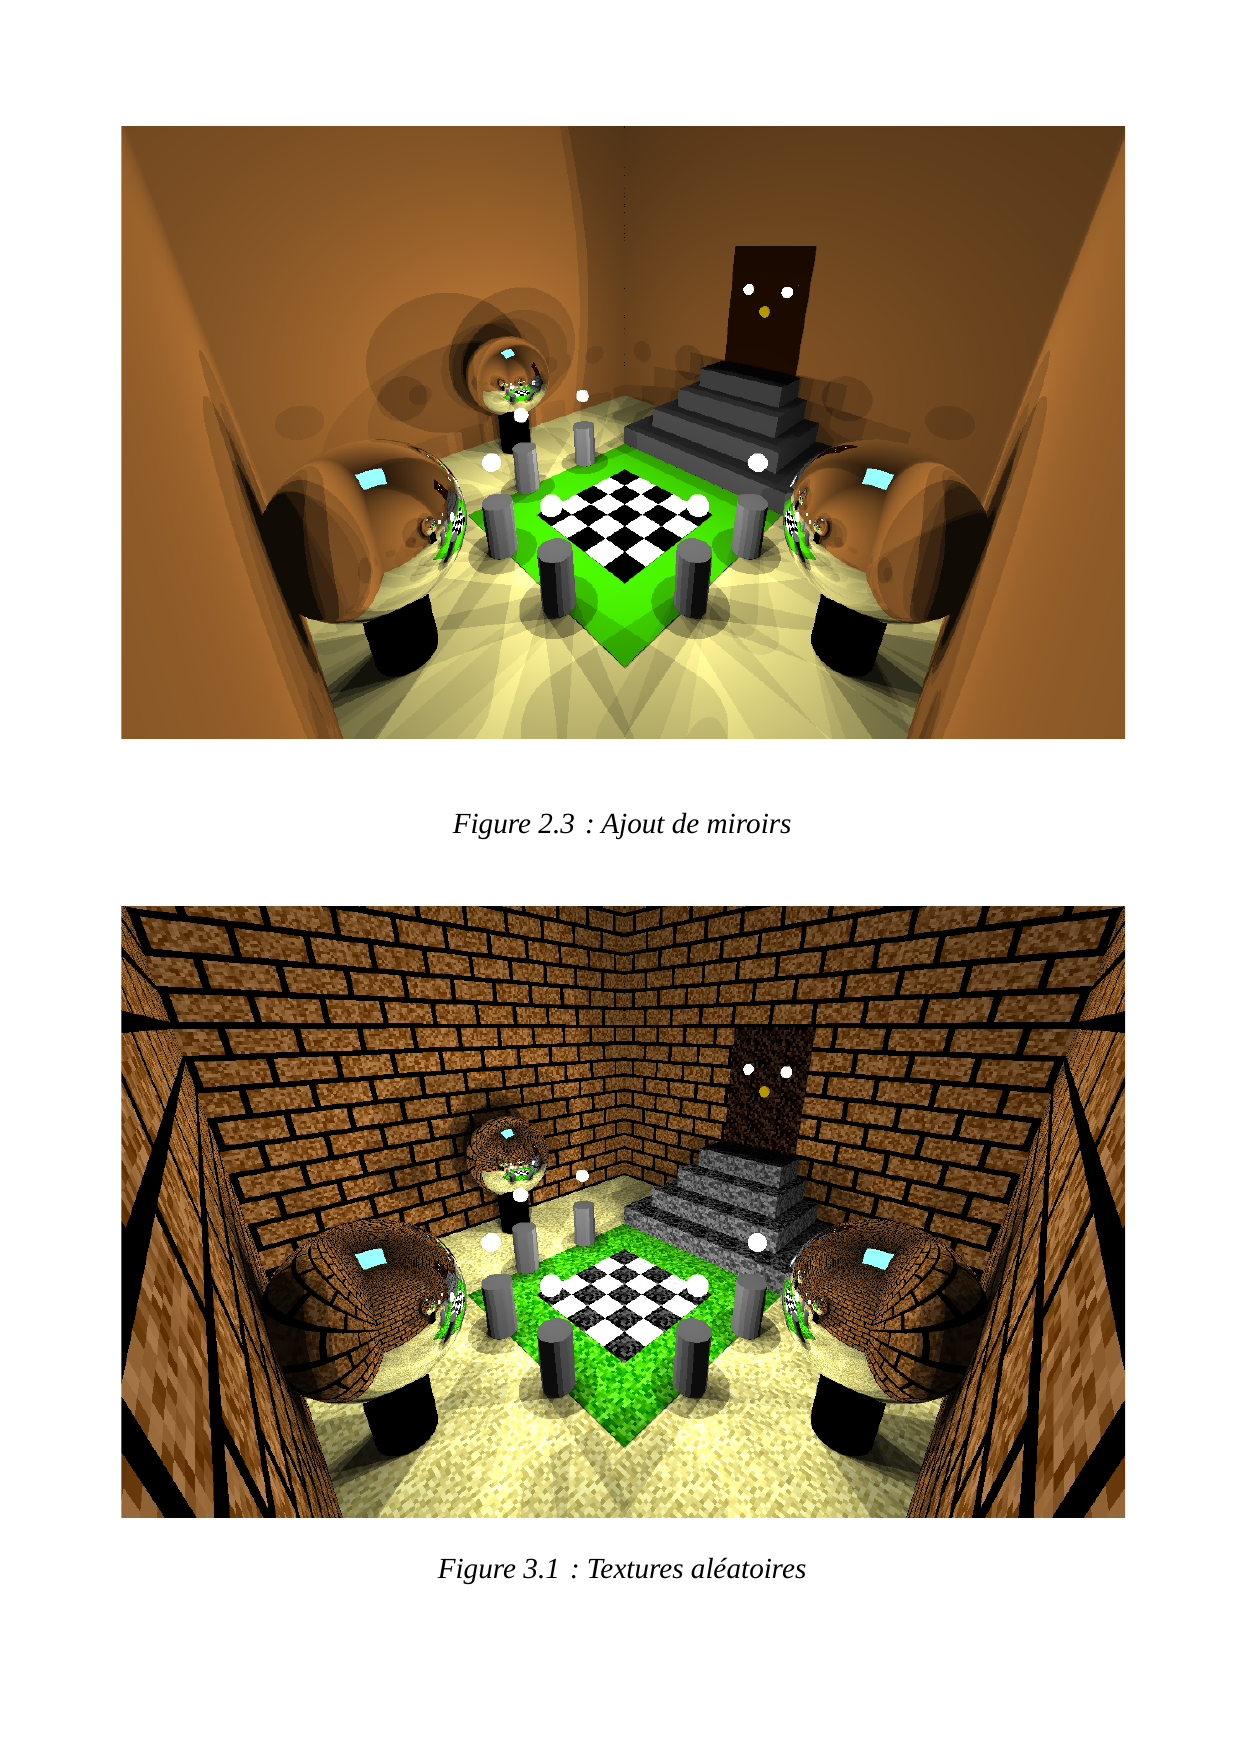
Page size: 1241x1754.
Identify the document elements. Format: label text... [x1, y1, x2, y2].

picture [121, 126, 1126, 739]
text Figure 3.1 : Textures aléatoires [156, 1551, 1090, 1584]
picture [121, 906, 1126, 1518]
text Figure 2.3 : Ajout de miroirs [156, 806, 1090, 839]
